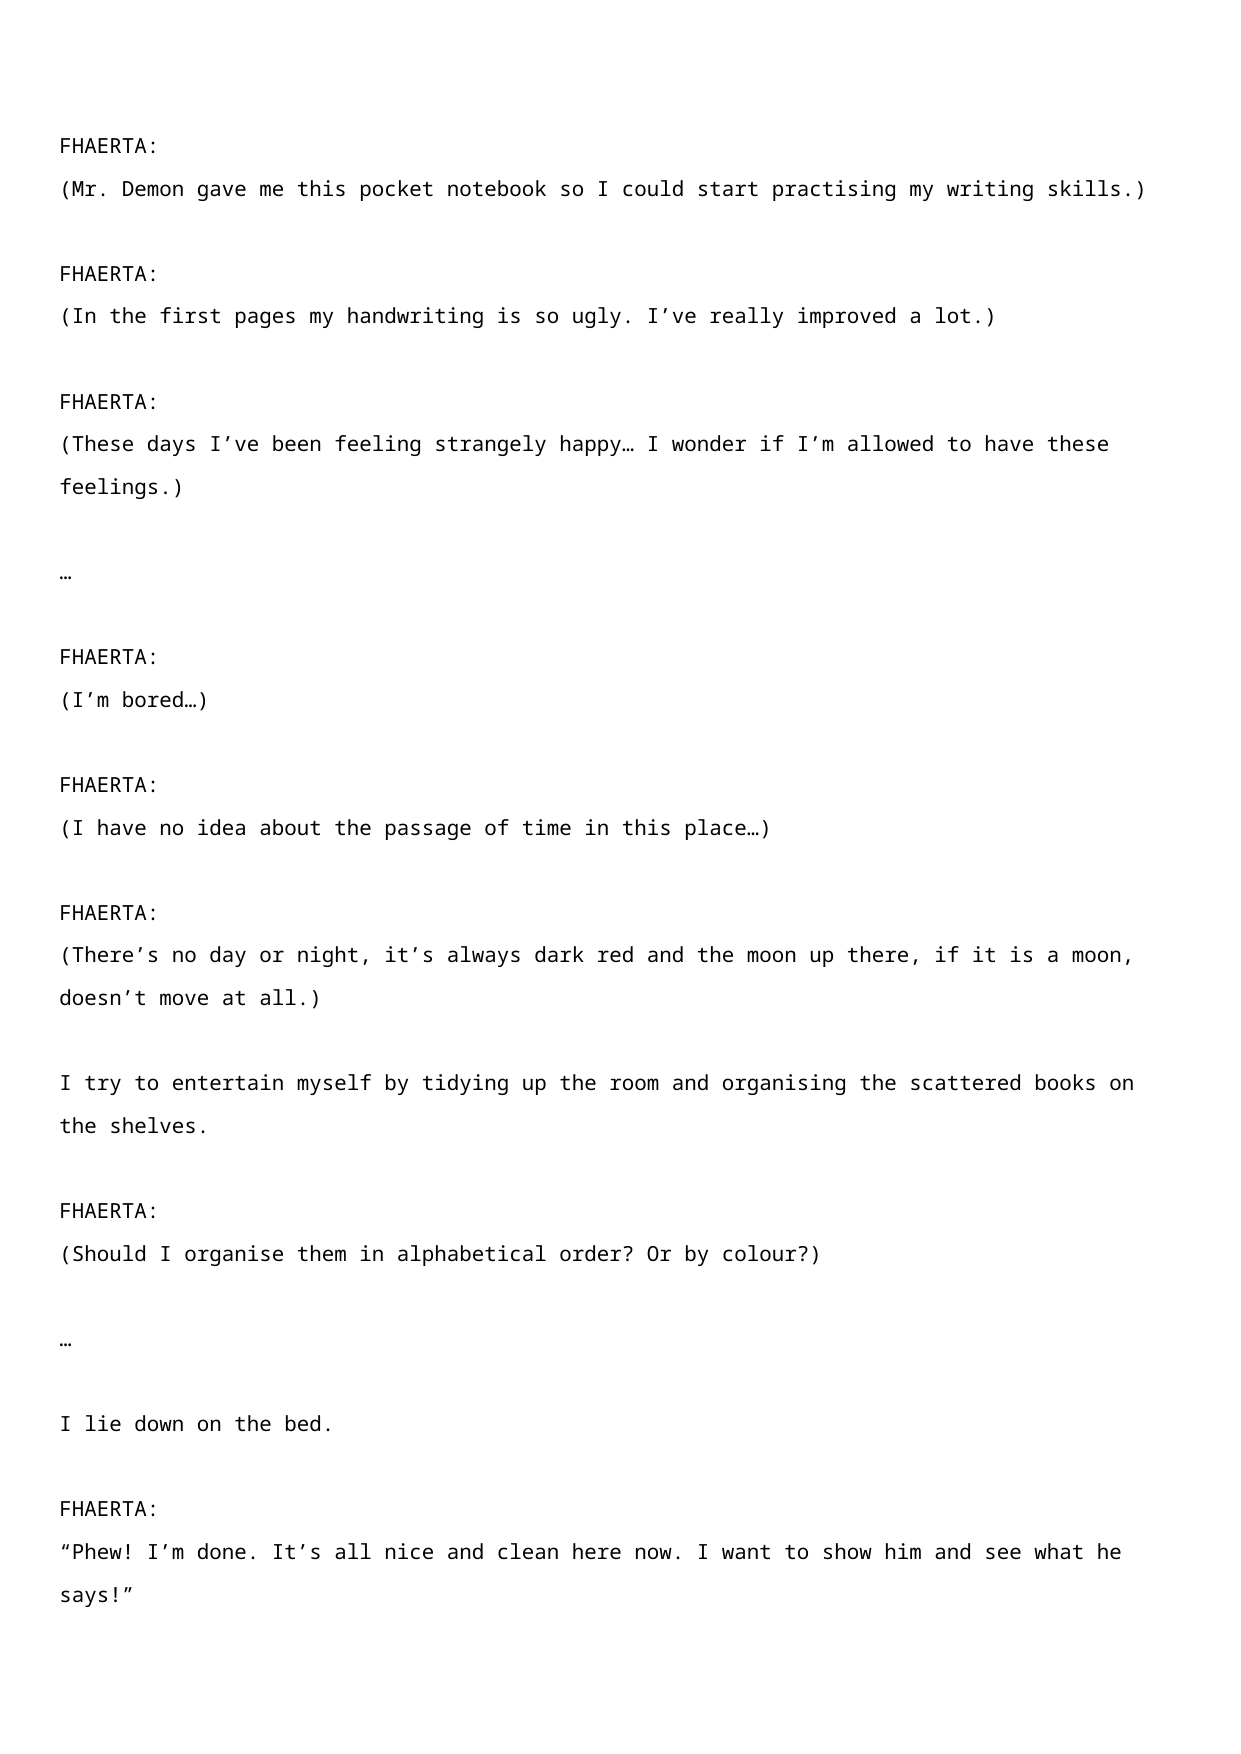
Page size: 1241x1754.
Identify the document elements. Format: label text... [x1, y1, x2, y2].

text … [59, 557, 1181, 586]
text (These days I’ve been feeling strangely happy… I wonder if I’m allowed to have these feelings.) [59, 429, 1181, 500]
text FHAERTA: [59, 642, 1181, 671]
text FHAERTA: [59, 387, 1181, 415]
text (Should I organise them in alphabetical order? Or by colour?) [59, 1239, 1181, 1267]
text (I’m bored…) [59, 685, 1181, 713]
text (In the first pages my handwriting is so ugly. I’ve really improved a lot.) [59, 302, 1181, 330]
text (Mr. Demon gave me this pocket notebook so I could start practising my writing skills.) [59, 174, 1181, 202]
text FHAERTA: [59, 898, 1181, 926]
text FHAERTA: [59, 1494, 1181, 1523]
text (There’s no day or night, it’s always dark red and the moon up there, if it is a moon, doesn’t move at all.) [59, 941, 1181, 1012]
text … [59, 1324, 1181, 1352]
text FHAERTA: [59, 770, 1181, 799]
text I lie down on the bed. [59, 1409, 1181, 1438]
text I try to entertain myself by tidying up the room and organising the scattered books on the shelves. [59, 1068, 1181, 1139]
text “Phew! I’m done. It’s all nice and clean here now. I want to show him and see what he says!” [59, 1537, 1181, 1608]
text (I have no idea about the passage of time in this place…) [59, 813, 1181, 841]
text FHAERTA: [59, 259, 1181, 287]
text FHAERTA: [59, 1196, 1181, 1225]
text FHAERTA: [59, 131, 1181, 159]
